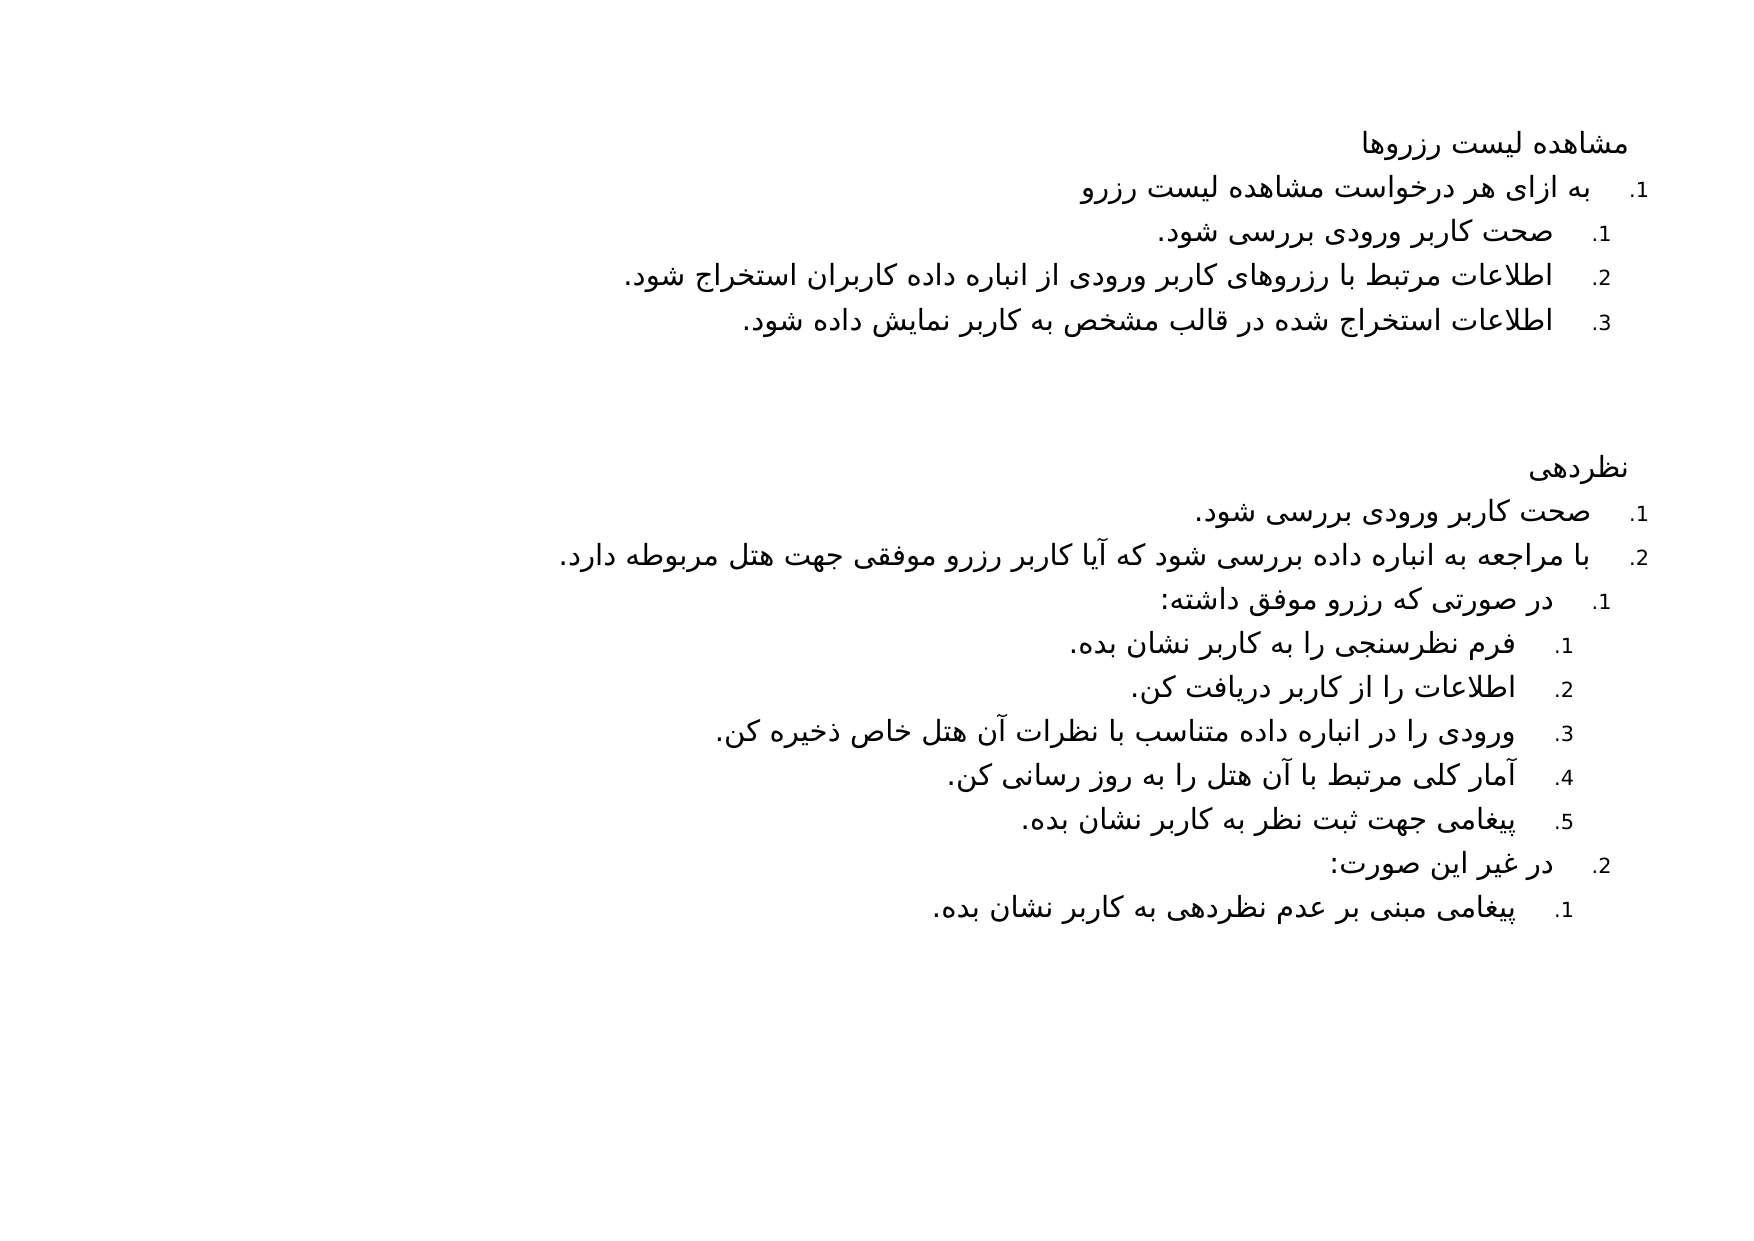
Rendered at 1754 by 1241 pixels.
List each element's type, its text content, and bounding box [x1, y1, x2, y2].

list فرم نظرسنجی را به کاربر نشان بده. [125, 626, 1554, 660]
list با مراجعه به انباره داده بررسی شود که آیا کاربر رزرو موفقی جهت هتل مربوطه دارد. [125, 538, 1629, 572]
list در غیر این صورت: [125, 847, 1591, 881]
list اطلاعات مرتبط با رزروهای کاربر ورودی از انباره داده کاربران استخراج شود. [125, 259, 1591, 293]
list آمار کلی مرتبط با آن هتل را به روز رسانی کن. [125, 758, 1554, 792]
list اطلاعات استخراج شده در قالب مشخص به کاربر نمایش داده شود. [125, 303, 1591, 337]
list در صورتی که رزرو موفق داشته: [125, 582, 1591, 616]
list ورودی را در انباره داده متناسب با نظرات آن هتل خاص ذخیره کن. [125, 714, 1554, 748]
list به ازای هر درخواست مشاهده لیست رزرو [125, 171, 1629, 204]
list صحت کاربر ورودی بررسی شود. [125, 494, 1629, 528]
text مشاهده لیست رزروها [125, 127, 1629, 161]
list پیغامی جهت ثبت نظر به کاربر نشان بده. [125, 802, 1554, 836]
list صحت کاربر ورودی بررسی شود. [125, 215, 1591, 249]
list اطلاعات را از کاربر دریافت کن. [125, 670, 1554, 704]
text نظردهی [125, 450, 1629, 484]
list پیغامی مبنی بر عدم نظردهی به کاربر نشان بده. [125, 891, 1554, 924]
